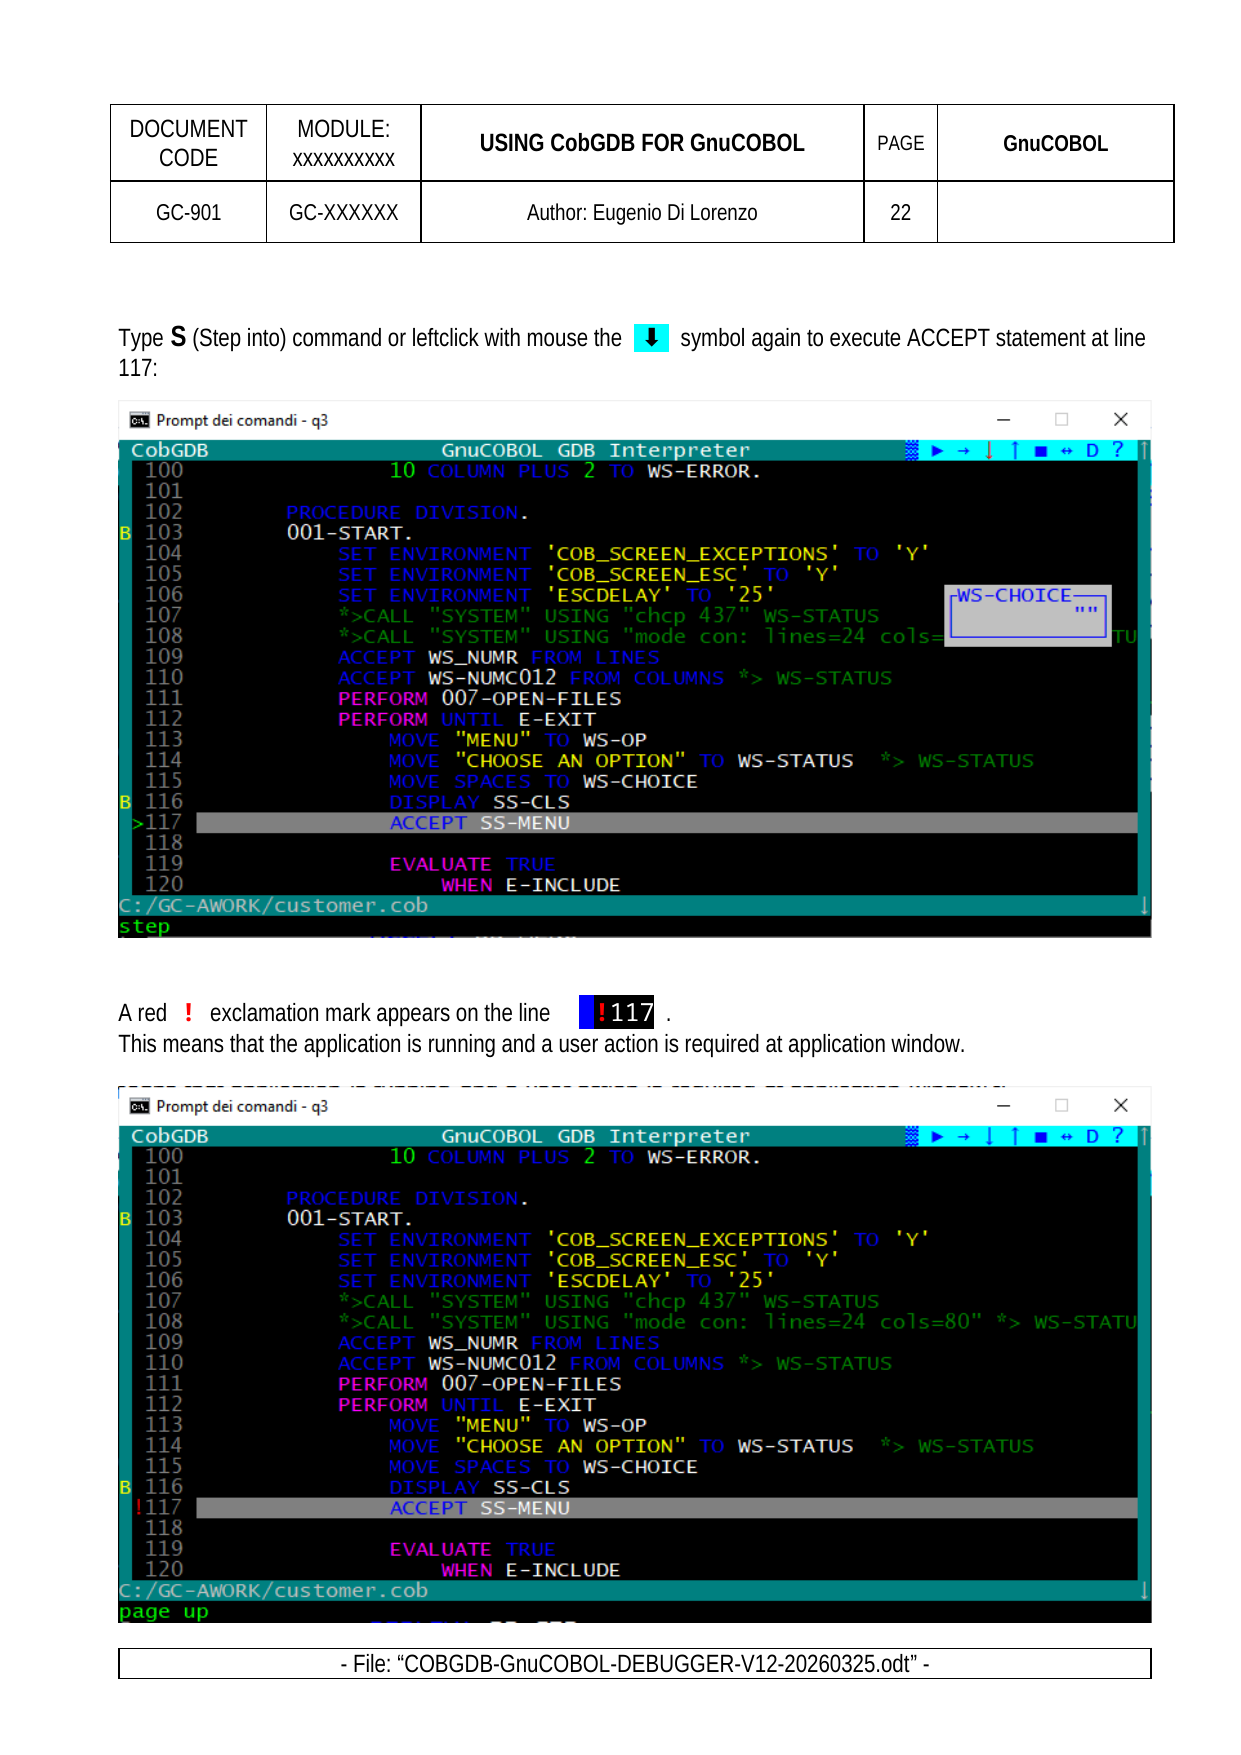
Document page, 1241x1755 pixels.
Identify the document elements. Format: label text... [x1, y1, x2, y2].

picture [118, 400, 1152, 938]
picture [118, 1086, 1152, 1623]
text A red ! exclamation mark appears on the line !117 . [118, 995, 1152, 1029]
text This means that the application is running and a user action is required at application window. [118, 1029, 1152, 1058]
text Type S (Step into) command or leftclick with mouse the ⬇ symbol again to execute ACCEPT statement at line 117: [118, 319, 1152, 382]
